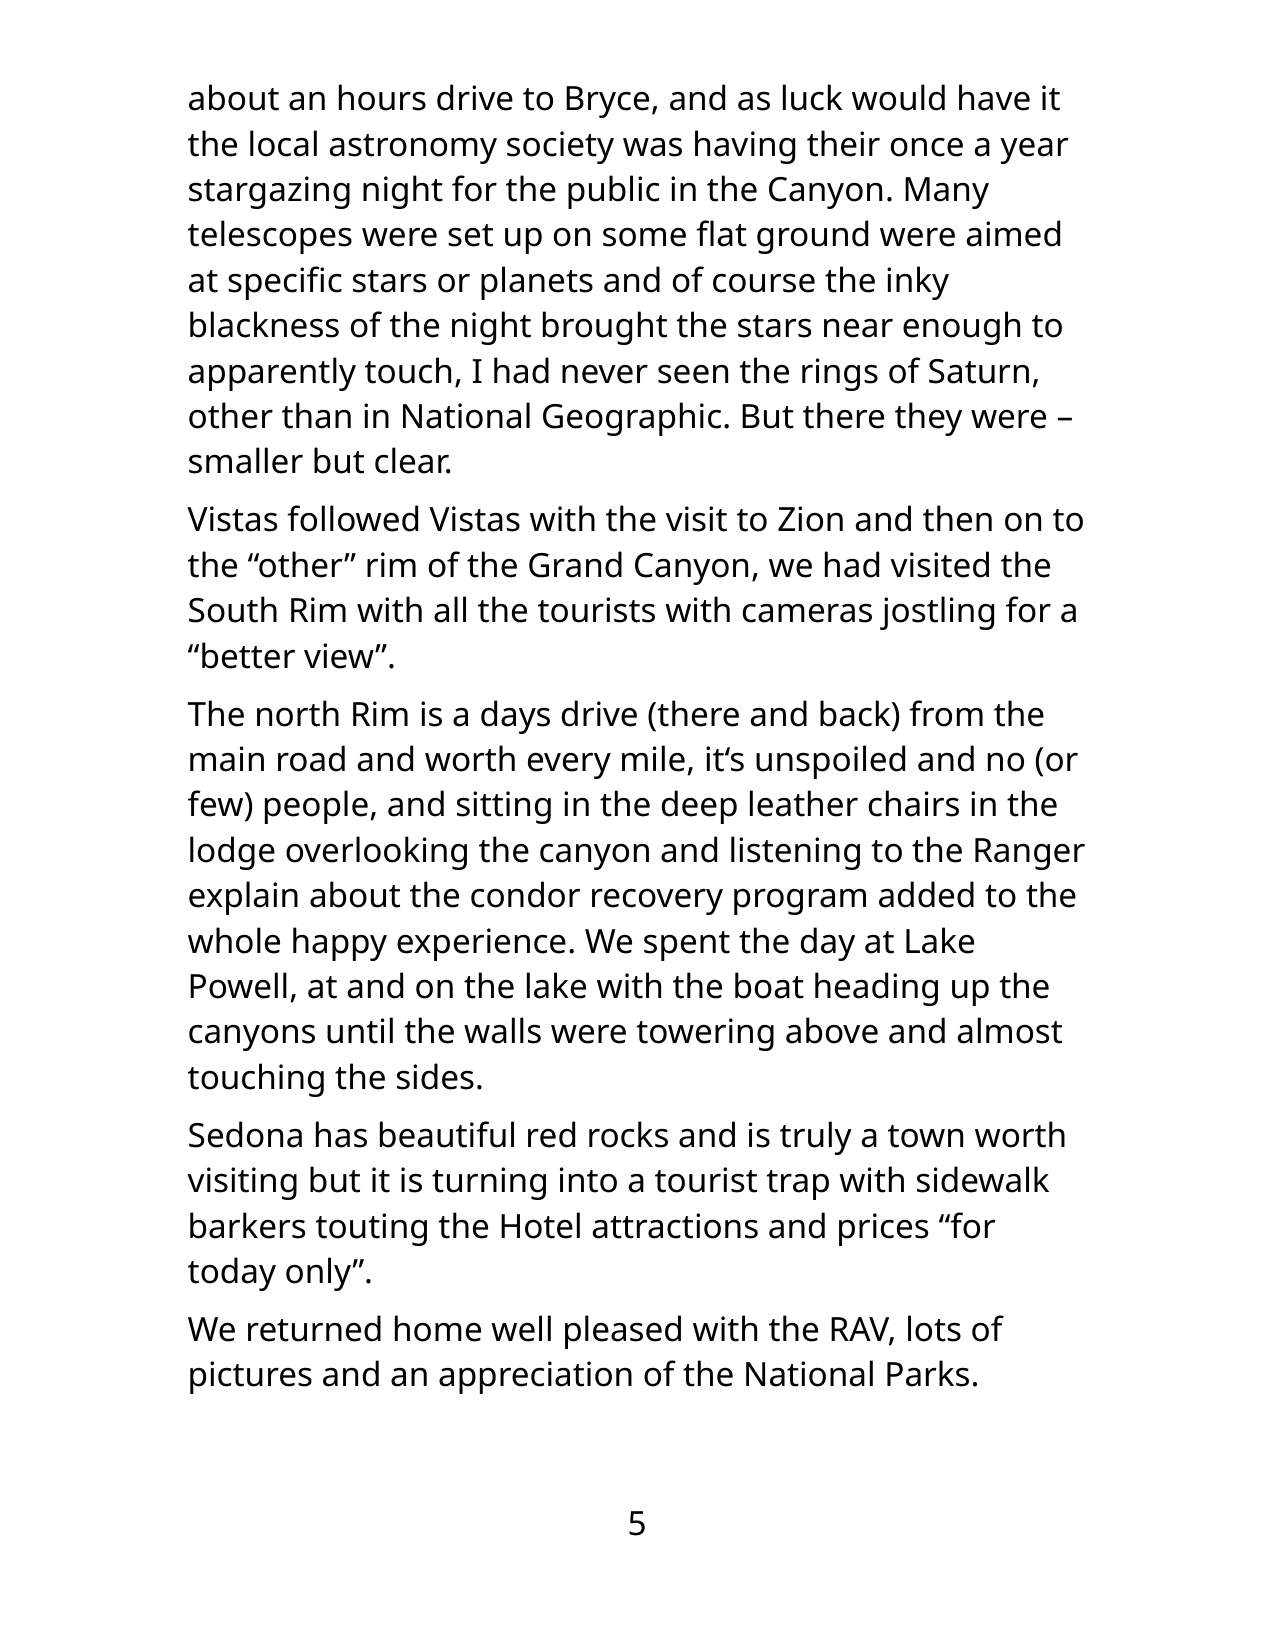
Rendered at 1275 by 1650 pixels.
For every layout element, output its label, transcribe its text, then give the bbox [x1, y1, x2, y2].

text We returned home well pleased with the RAV, lots of pictures and an appreciation of the National Parks. [187, 1306, 1087, 1397]
text Vistas followed Vistas with the visit to Zion and then on to the “other” rim of the Grand Canyon, we had visited the South Rim with all the tourists with cameras jostling for a “better view”. [187, 496, 1087, 678]
text Sedona has beautiful red rocks and is truly a town worth visiting but it is turning into a tourist trap with sidewalk barkers touting the Hotel attractions and prices “for today only”. [187, 1112, 1087, 1293]
text The north Rim is a days drive (there and back) from the main road and worth every mile, it‘s unspoiled and no (or few) people, and sitting in the deep leather chairs in the lodge overlooking the canyon and listening to the Ranger explain about the condor recovery program added to the whole happy experience. We spent the day at Lake Powell, at and on the lake with the boat heading up the canyons until the walls were towering above and almost touching the sides. [187, 690, 1087, 1099]
text about an hours drive to Bryce, and as luck would have it the local astronomy society was having their once a year stargazing night for the public in the Canyon. Many telescopes were set up on some flat ground were aimed at specific stars or planets and of course the inky blackness of the night brought the stars near enough to apparently touch, I had never seen the rings of Saturn, other than in National Geographic. But there they were –smaller but clear. [187, 75, 1087, 484]
